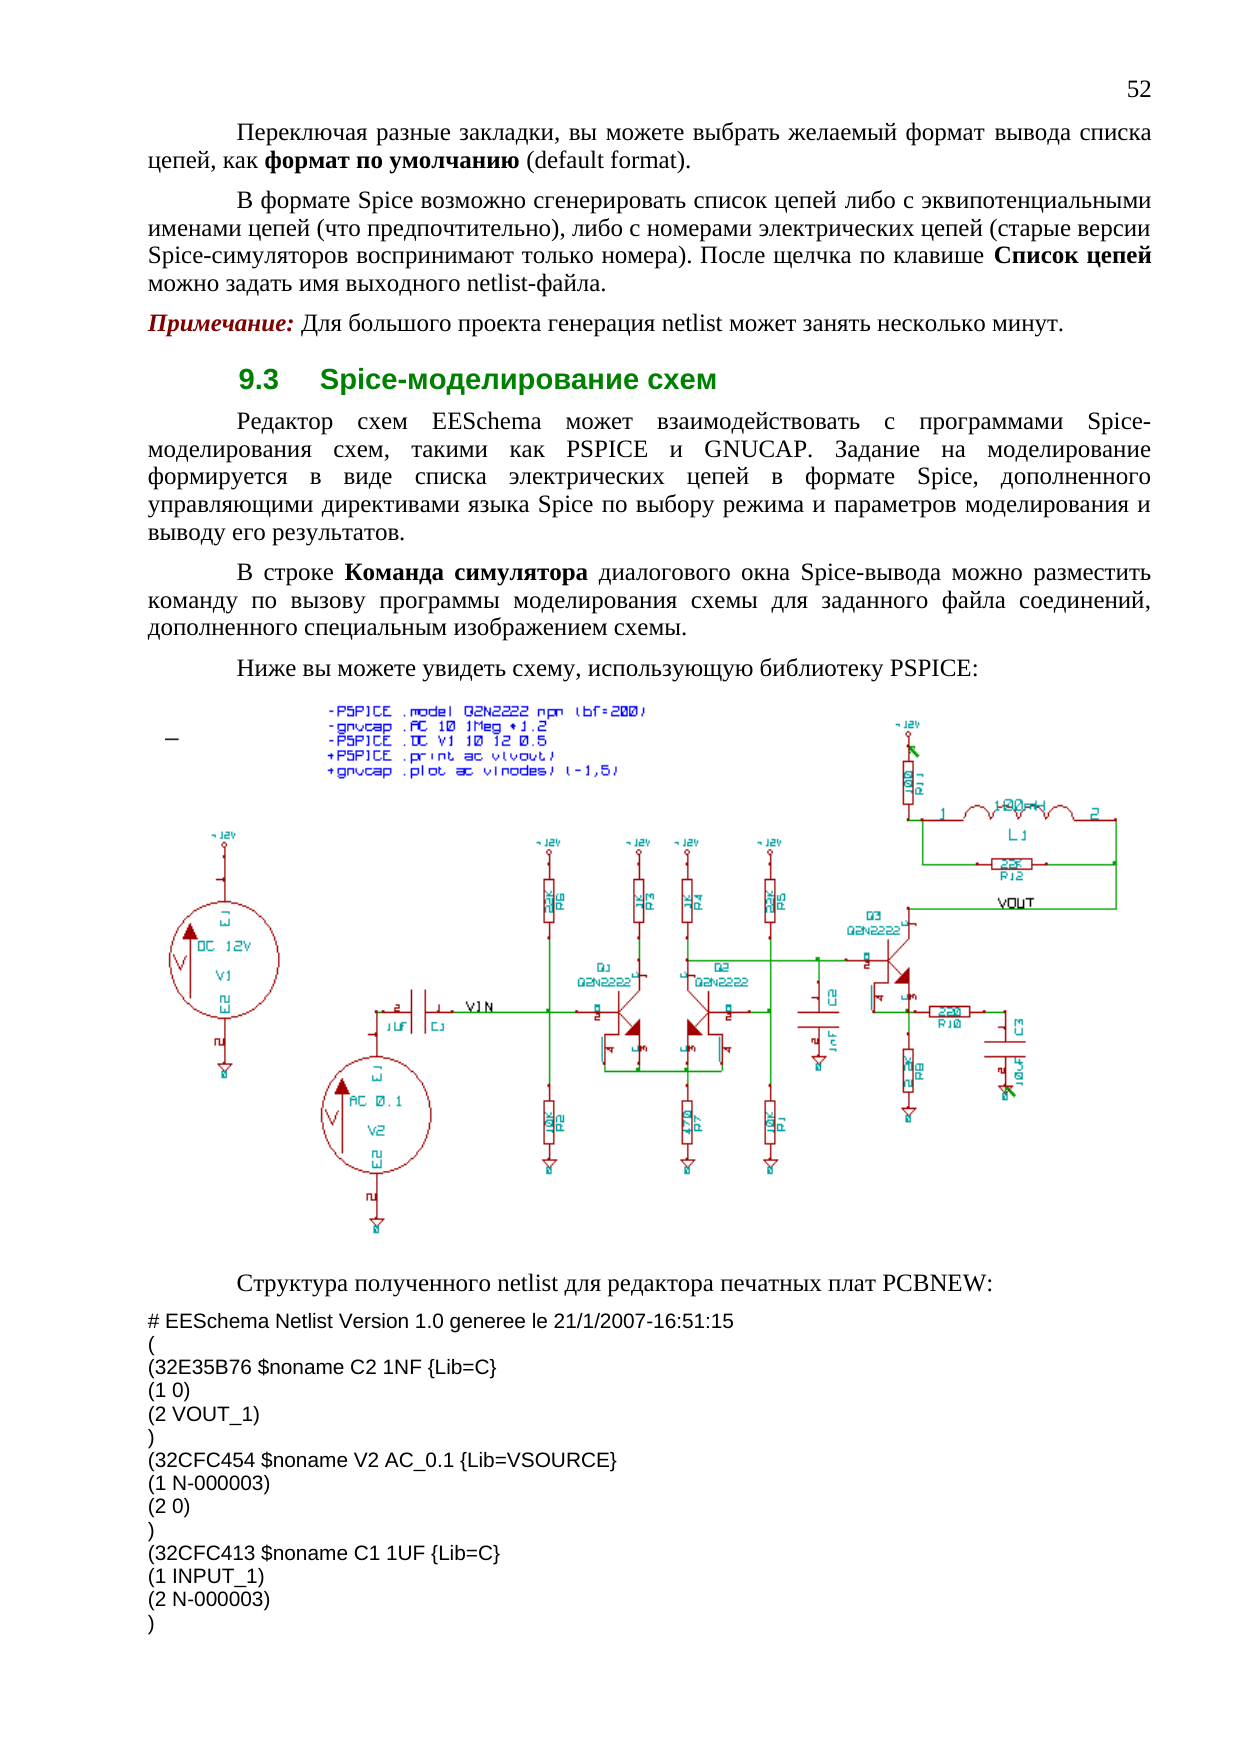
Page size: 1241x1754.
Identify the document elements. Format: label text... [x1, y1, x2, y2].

text (32E35B76 $noname C2 1NF {Lib=C} [148, 1356, 1152, 1379]
text (2 0) [148, 1495, 1152, 1518]
text (1 INPUT_1) [148, 1565, 1152, 1588]
text В строке Команда симулятора диалогового окна Spice-вывода можно разместить команду по вызову программы моделирования схемы для заданного файла соединений, дополненного специальным изображением схемы. [148, 558, 1152, 641]
text # EESchema Netlist Version 1.0 generee le 21/1/2007-16:51:15 [148, 1309, 1152, 1332]
text (2 VOUT_1) [148, 1402, 1152, 1425]
text Примечание: Для большого проекта генерация netlist может занять несколько минут. [148, 309, 1152, 337]
text (1 0) [148, 1379, 1152, 1402]
text В формате Spice возможно сгенерировать список цепей либо с эквипотенциальными именами цепей (что предпочтительно), либо с номерами электрических цепей (старые версии Spice-симуляторов воспринимают только номера). После щелчка по клавише Список цепей можно задать имя выходного netlist-файла. [148, 186, 1152, 297]
text ) [148, 1425, 1152, 1448]
text Редактор схем EESchema может взаимодействовать с программами Spice-моделирования схем, такими как PSPICE и GNUCAP. Задание на моделирование формируется в виде списка электрических цепей в формате Spice, дополненного управляющими директивами языка Spice по выбору режима и параметров моделирования и выводу его результатов. [148, 407, 1152, 546]
text ) [148, 1611, 1152, 1634]
text Структура полученного netlist для редактора печатных плат PCBNEW: [148, 1269, 1152, 1297]
text ) [148, 1518, 1152, 1541]
text ( [148, 1332, 1152, 1356]
text Переключая разные закладки, вы можете выбрать желаемый формат вывода списка цепей, как формат по умолчанию (default format). [148, 118, 1152, 173]
text (32CFC413 $noname C1 1UF {Lib=C} [148, 1541, 1152, 1565]
text (32CFC454 $noname V2 AC_0.1 {Lib=VSOURCE} [148, 1448, 1152, 1472]
text (1 N-000003) [148, 1472, 1152, 1495]
text Ниже вы можете увидеть схему, использующую библиотеку PSPICE: [148, 654, 1152, 681]
text (2 N-000003) [148, 1588, 1152, 1611]
picture [165, 693, 1135, 1257]
subtitle Spice-моделирование схем [238, 363, 1152, 395]
